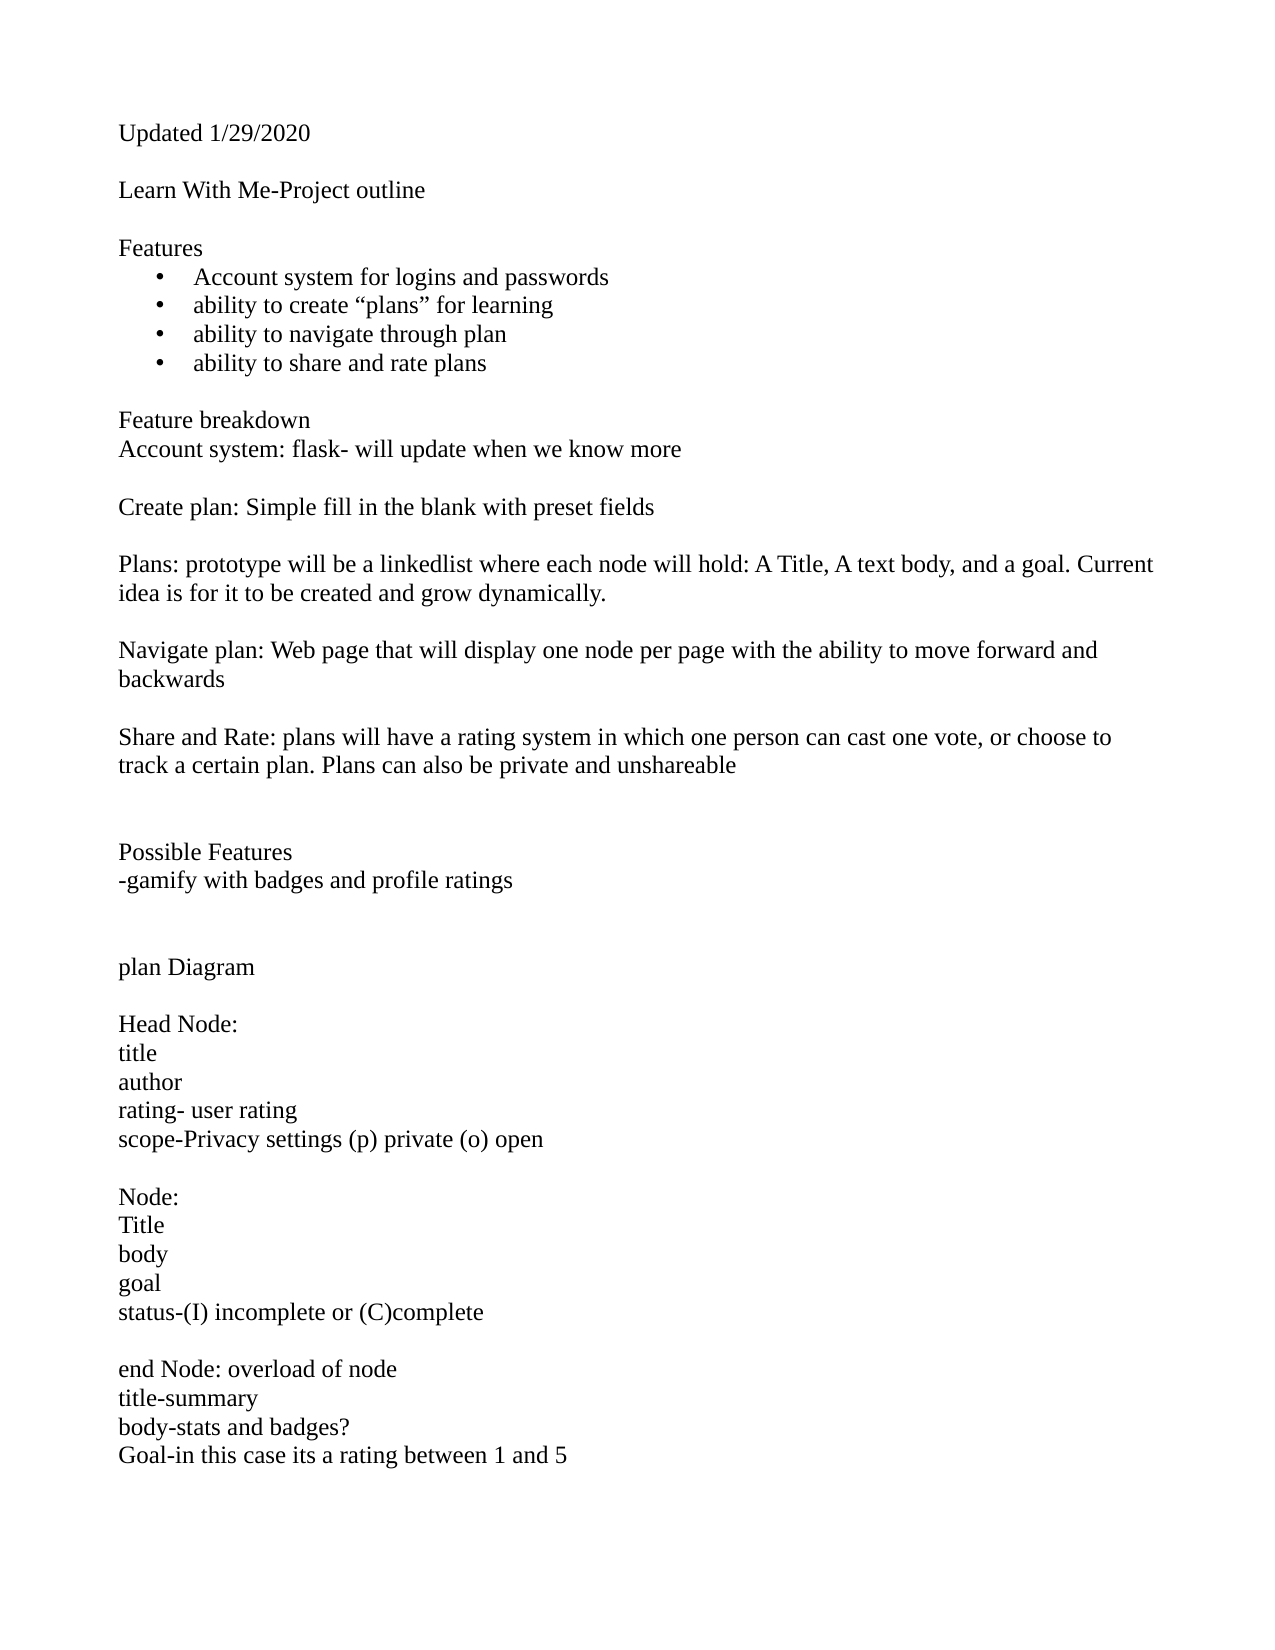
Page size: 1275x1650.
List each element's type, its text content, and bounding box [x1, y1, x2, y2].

text author [118, 1067, 1157, 1096]
text Account system: flask- will update when we know more [118, 434, 1157, 463]
text rating- user rating [118, 1096, 1157, 1124]
text title [118, 1038, 1157, 1067]
text Head Node: [118, 1009, 1157, 1038]
list ability to create “plans” for learning [156, 291, 1157, 319]
text Create plan: Simple fill in the blank with preset fields [118, 492, 1157, 521]
text Node: [118, 1182, 1157, 1211]
text Title [118, 1211, 1157, 1239]
text body-stats and badges? [118, 1412, 1157, 1441]
text Share and Rate: plans will have a rating system in which one person can cast one vote, or choose to track a certain plan. Plans can also be private and unshareable [118, 722, 1157, 779]
text Feature breakdown [118, 406, 1157, 434]
text status-(I) incomplete or (C)complete [118, 1297, 1157, 1326]
text Goal-in this case its a rating between 1 and 5 [118, 1441, 1157, 1469]
text end Node: overload of node [118, 1354, 1157, 1383]
text body [118, 1239, 1157, 1268]
text -gamify with badges and profile ratings [118, 866, 1157, 894]
text Features [118, 233, 1157, 262]
text Possible Features [118, 837, 1157, 866]
text Navigate plan: Web page that will display one node per page with the ability to move forward and backwards [118, 636, 1157, 693]
text plan Diagram [118, 952, 1157, 981]
text scope-Privacy settings (p) private (o) open [118, 1124, 1157, 1153]
text Plans: prototype will be a linkedlist where each node will hold: A Title, A text body, and a goal. Current idea is for it to be created and grow dynamically. [118, 549, 1157, 607]
text goal [118, 1268, 1157, 1297]
text Updated 1/29/2020 [118, 118, 1157, 147]
list Account system for logins and passwords [156, 262, 1157, 291]
text title-summary [118, 1383, 1157, 1412]
text Learn With Me-Project outline [118, 176, 1157, 204]
list ability to navigate through plan [156, 319, 1157, 348]
list ability to share and rate plans [156, 348, 1157, 377]
